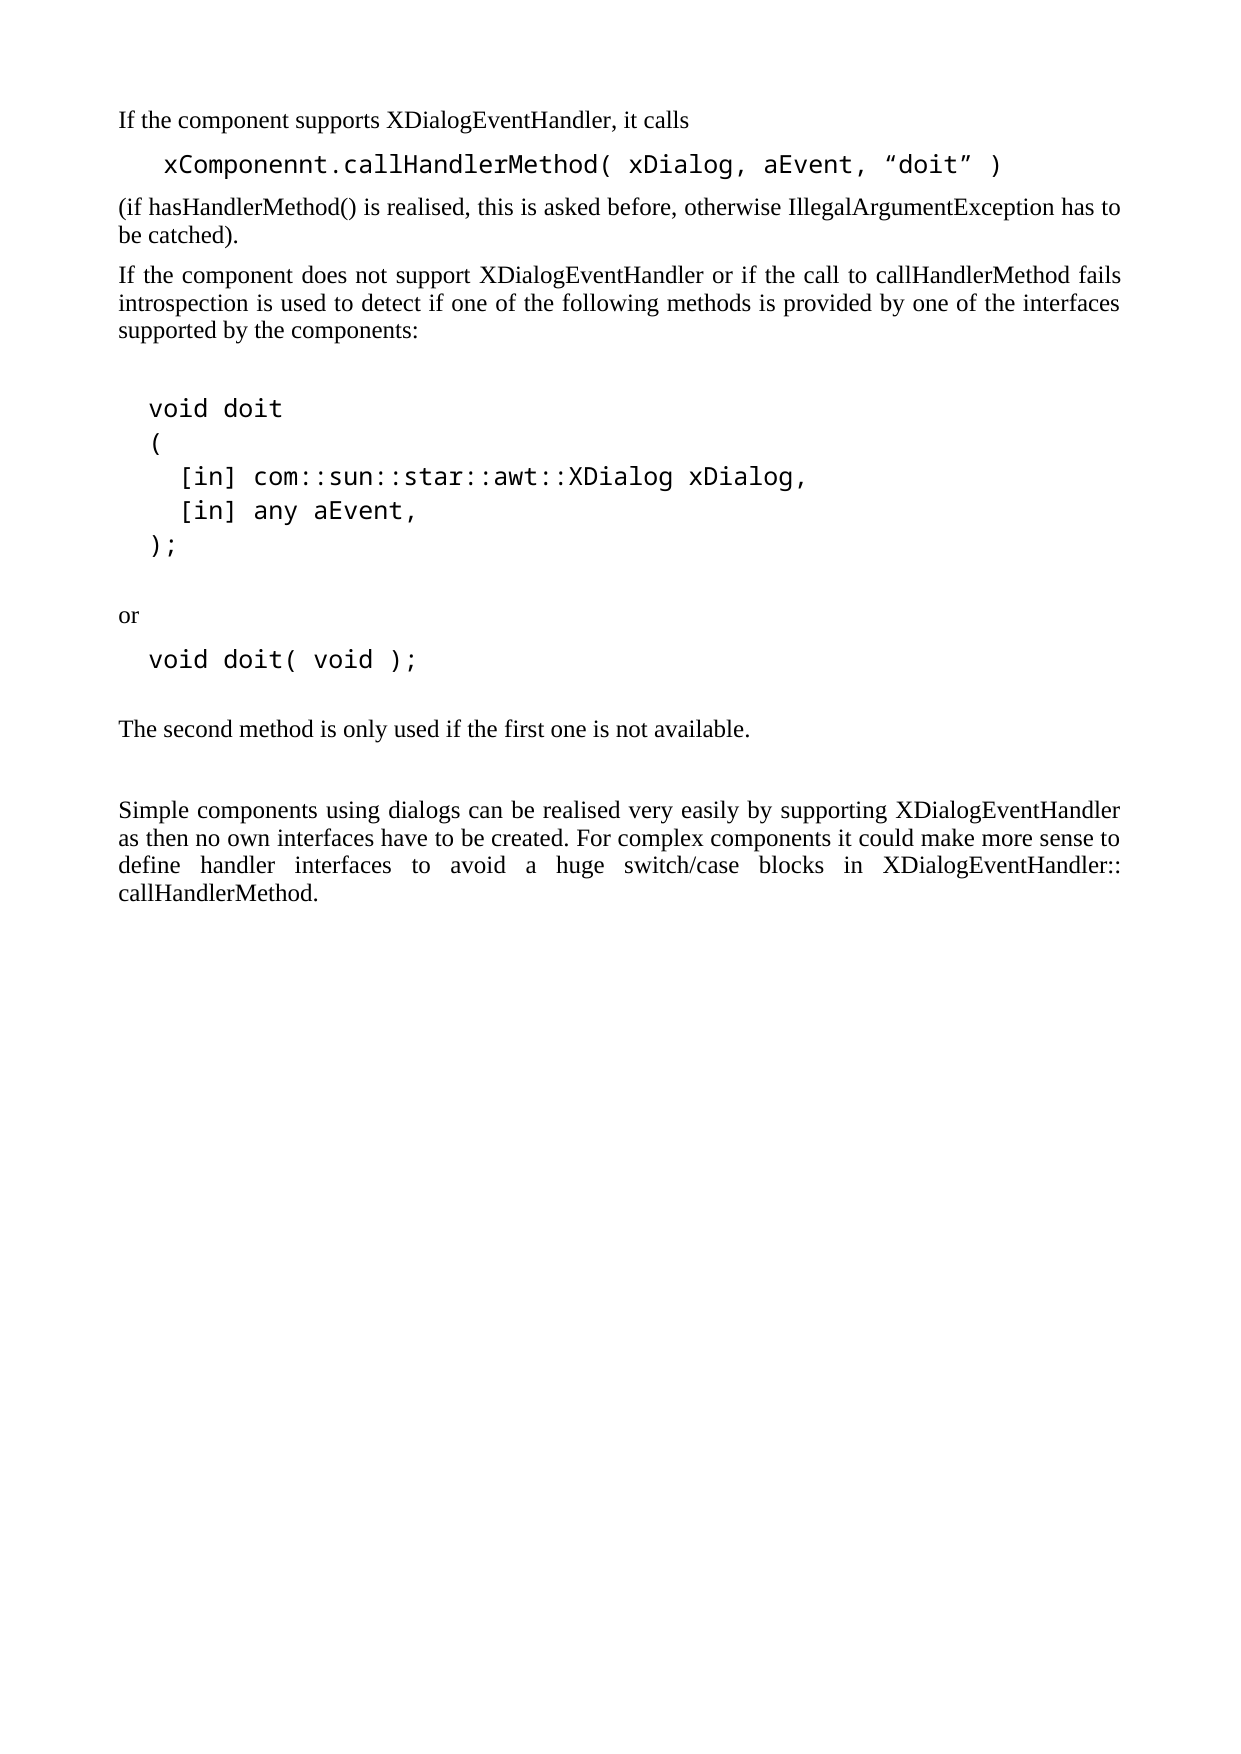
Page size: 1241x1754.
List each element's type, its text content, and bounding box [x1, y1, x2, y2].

text void doit( void ); [118, 641, 1122, 703]
text xComponennt.callHandlerMethod( xDialog, aEvent, “doit” ) [118, 146, 1122, 181]
text Simple components using dialogs can be realised very easily by supporting XDialogEventHandler as then no own interfaces have to be created. For complex components it could make more sense to define handler interfaces to avoid a huge switch/case blocks in XDialogEventHandler:: callHandlerMethod. [118, 796, 1122, 907]
text void doit ( [in] com::sun::star::awt::XDialog xDialog, [in] any aEvent, ); [118, 357, 1122, 589]
text (if hasHandlerMethod() is realised, this is asked before, otherwise IllegalArgumentException has to be catched). [118, 193, 1122, 248]
text The second method is only used if the first one is not available. [118, 716, 1122, 743]
text If the component supports XDialogEventHandler, it calls [118, 106, 1122, 134]
text If the component does not support XDialogEventHandler or if the call to callHandlerMethod fails introspection is used to detect if one of the following methods is provided by one of the interfaces supported by the components: [118, 261, 1122, 344]
text or [118, 601, 1122, 629]
